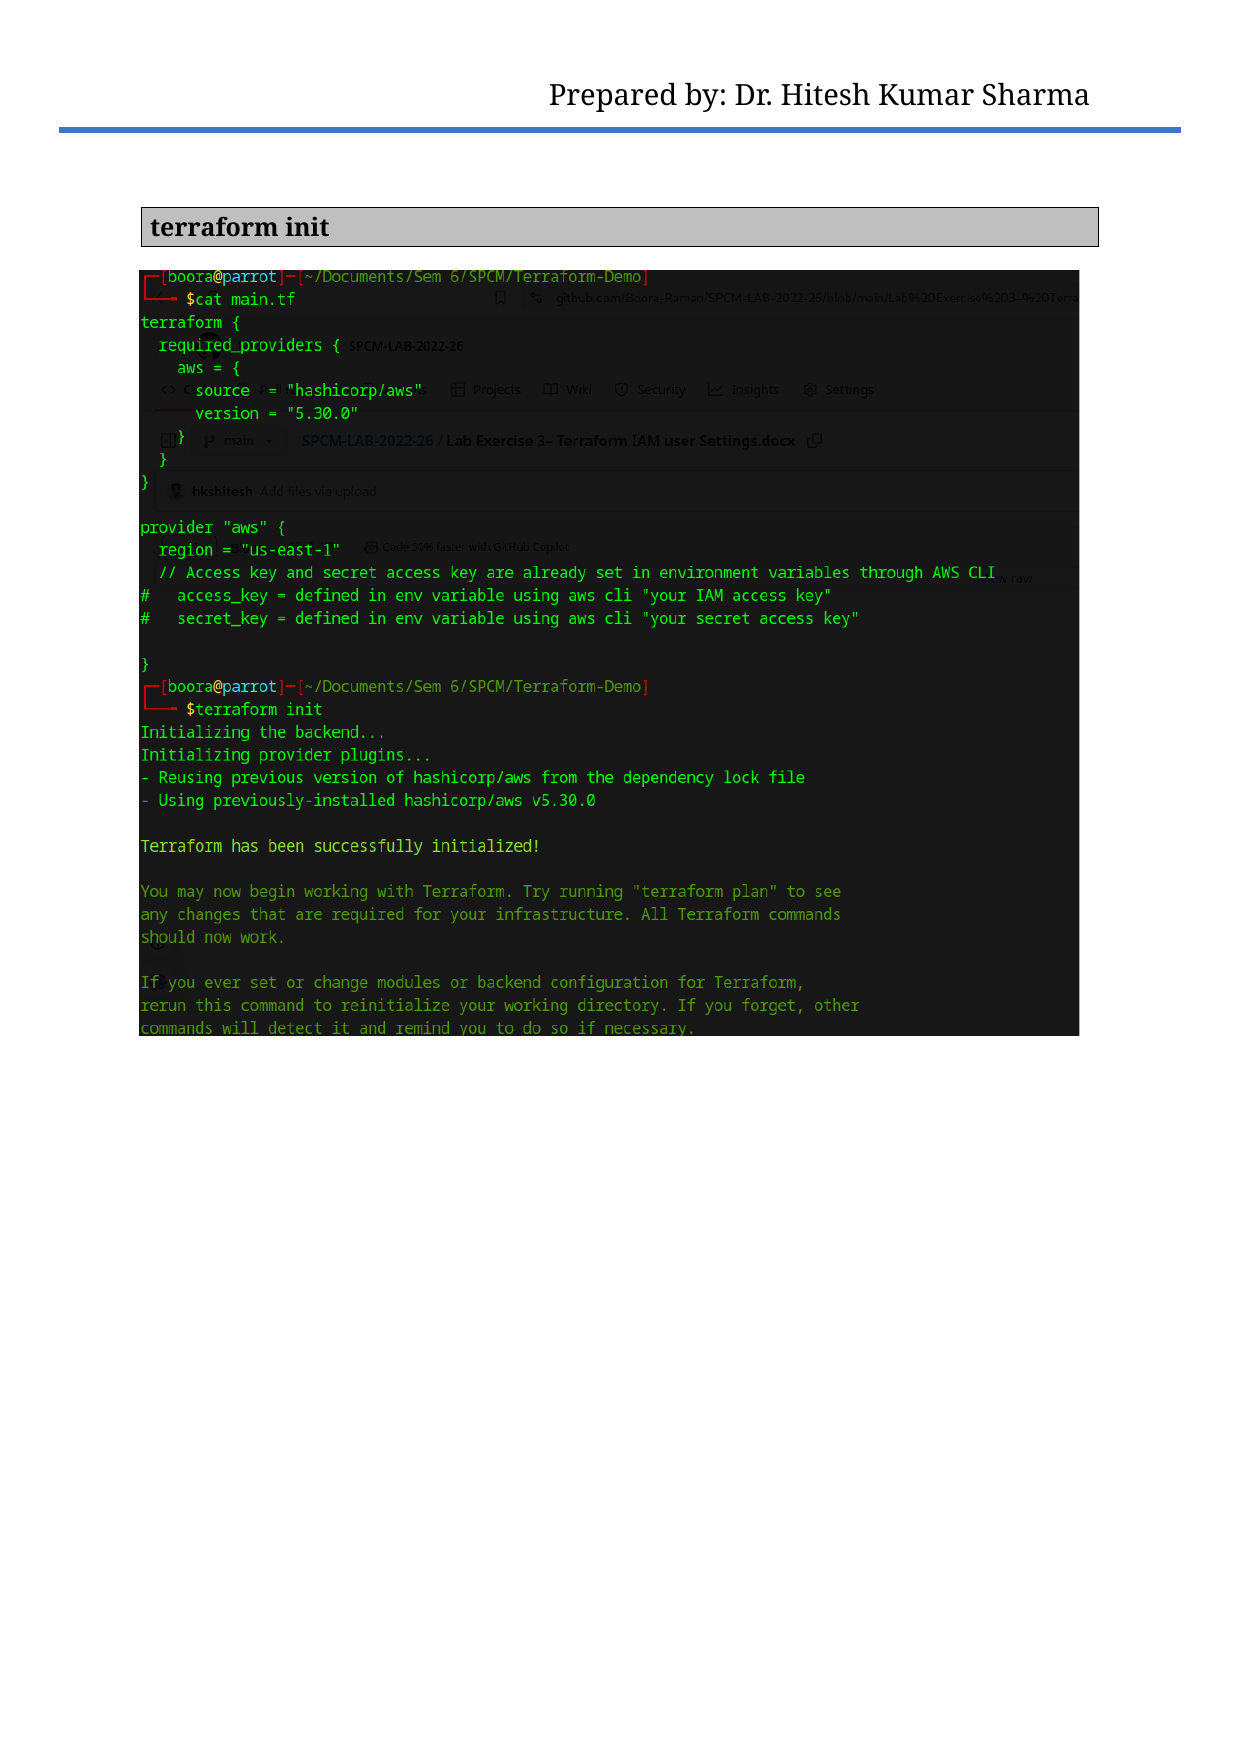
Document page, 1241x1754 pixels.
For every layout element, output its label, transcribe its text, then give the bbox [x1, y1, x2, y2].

text terraform init [142, 208, 1098, 246]
picture [139, 270, 1080, 1036]
